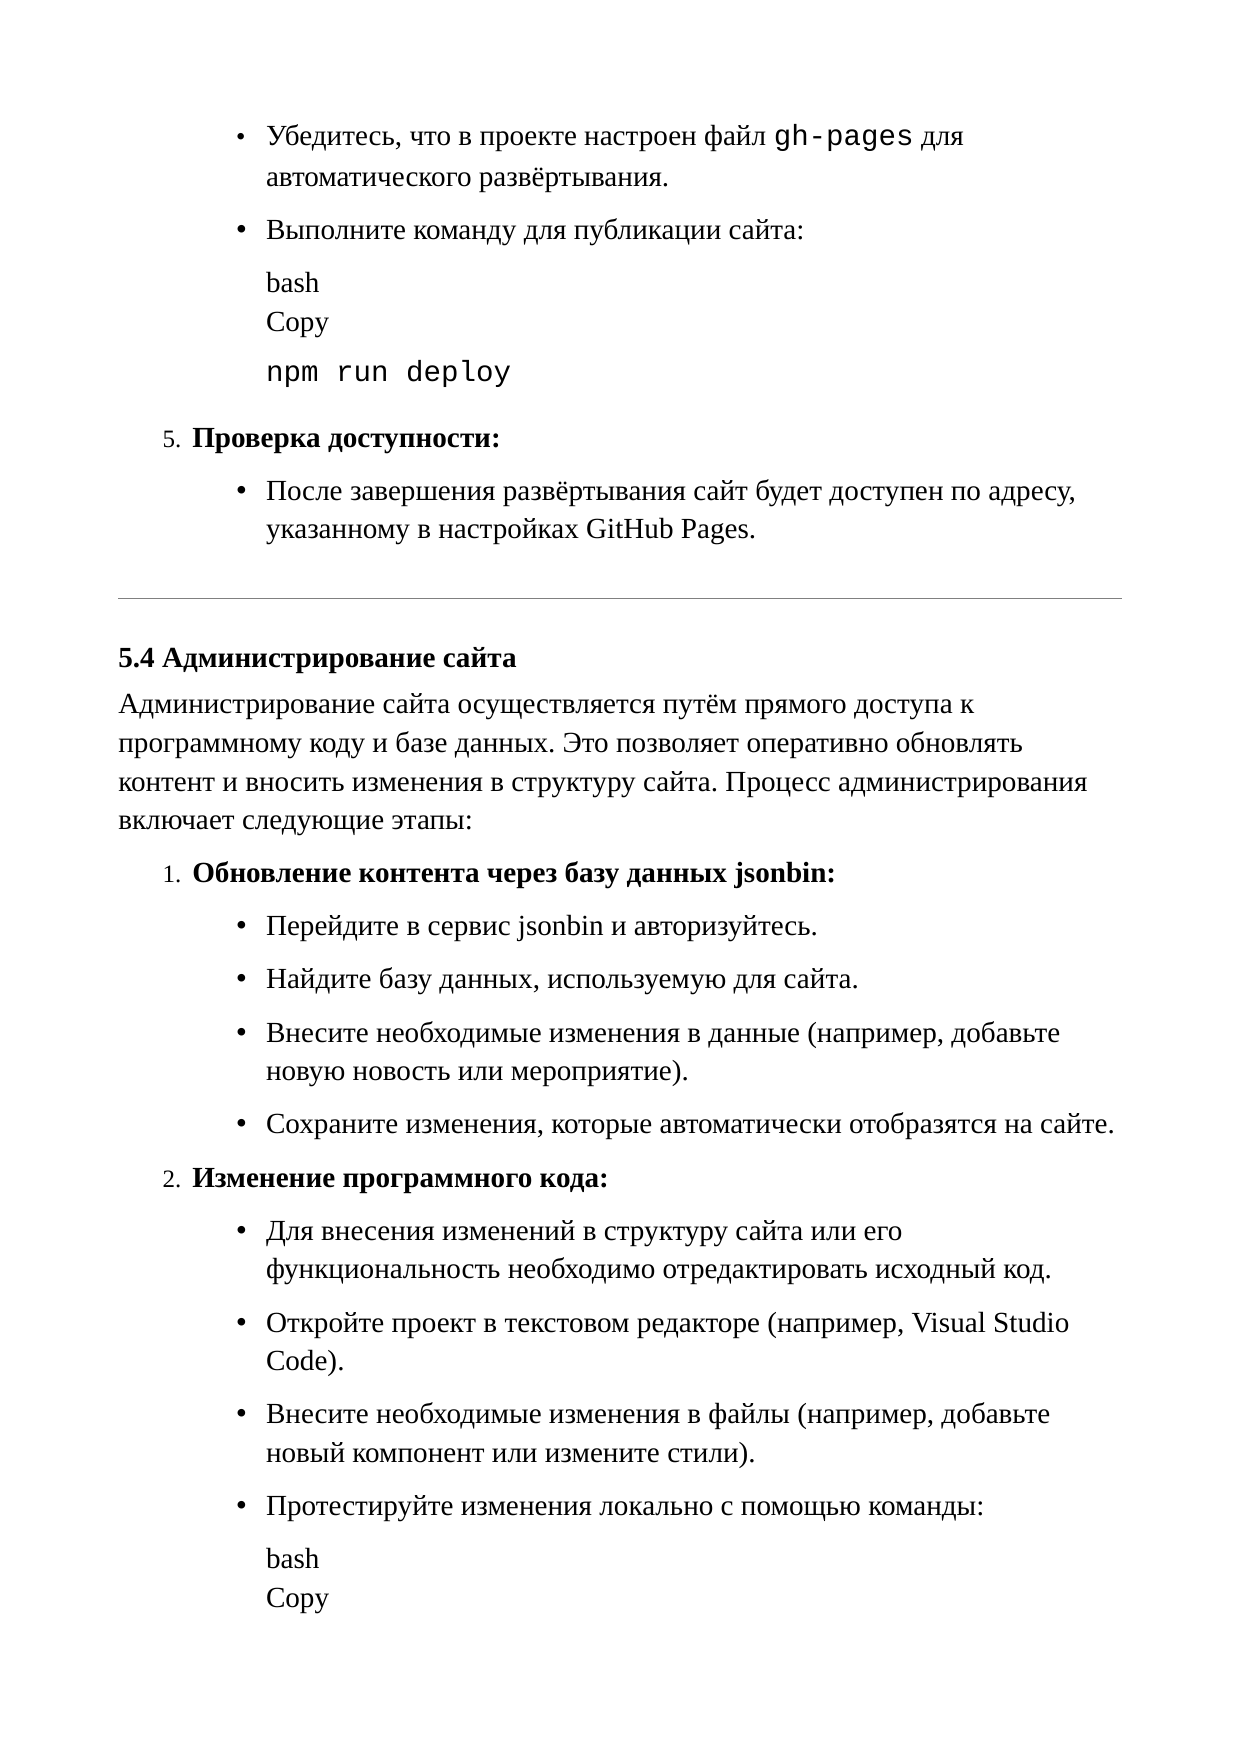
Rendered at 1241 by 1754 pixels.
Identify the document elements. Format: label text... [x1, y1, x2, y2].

list Проверка доступности: [162, 420, 1122, 453]
list Изменение программного кода: [162, 1160, 1122, 1193]
list Copy [236, 304, 1122, 338]
list Сохраните изменения, которые автоматически отобразятся на сайте. [236, 1107, 1122, 1140]
list npm run deploy [236, 357, 1122, 390]
list Обновление контента через базу данных jsonbin: [162, 855, 1122, 889]
list Внесите необходимые изменения в файлы (например, добавьте новый компонент или измените стили). [236, 1397, 1122, 1469]
list Найдите базу данных, используемую для сайта. [236, 962, 1122, 995]
list bash [236, 266, 1122, 299]
list Убедитесь, что в проекте настроен файл gh-pages для автоматического развёртывания. [236, 118, 1122, 193]
list После завершения развёртывания сайт будет доступен по адресу, указанному в настройках GitHub Pages. [236, 473, 1122, 545]
list Copy [236, 1580, 1122, 1614]
list Для внесения изменений в структуру сайта или его функциональность необходимо отредактировать исходный код. [236, 1213, 1122, 1285]
text Администрирование сайта осуществляется путём прямого доступа к программному коду и базе данных. Это позволяет оперативно обновлять контент и вносить изменения в структуру сайта. Процесс администрирования включает следующие этапы: [118, 687, 1122, 836]
list Перейдите в сервис jsonbin и авторизуйтесь. [236, 908, 1122, 942]
list Откройте проект в текстовом редакторе (например, Visual Studio Code). [236, 1305, 1122, 1377]
list bash [236, 1542, 1122, 1575]
list Протестируйте изменения локально с помощью команды: [236, 1488, 1122, 1522]
list Выполните команду для публикации сайта: [236, 212, 1122, 246]
list Внесите необходимые изменения в данные (например, добавьте новую новость или мероприятие). [236, 1015, 1122, 1087]
subtitle 5.4 Администрирование сайта [118, 641, 1122, 674]
